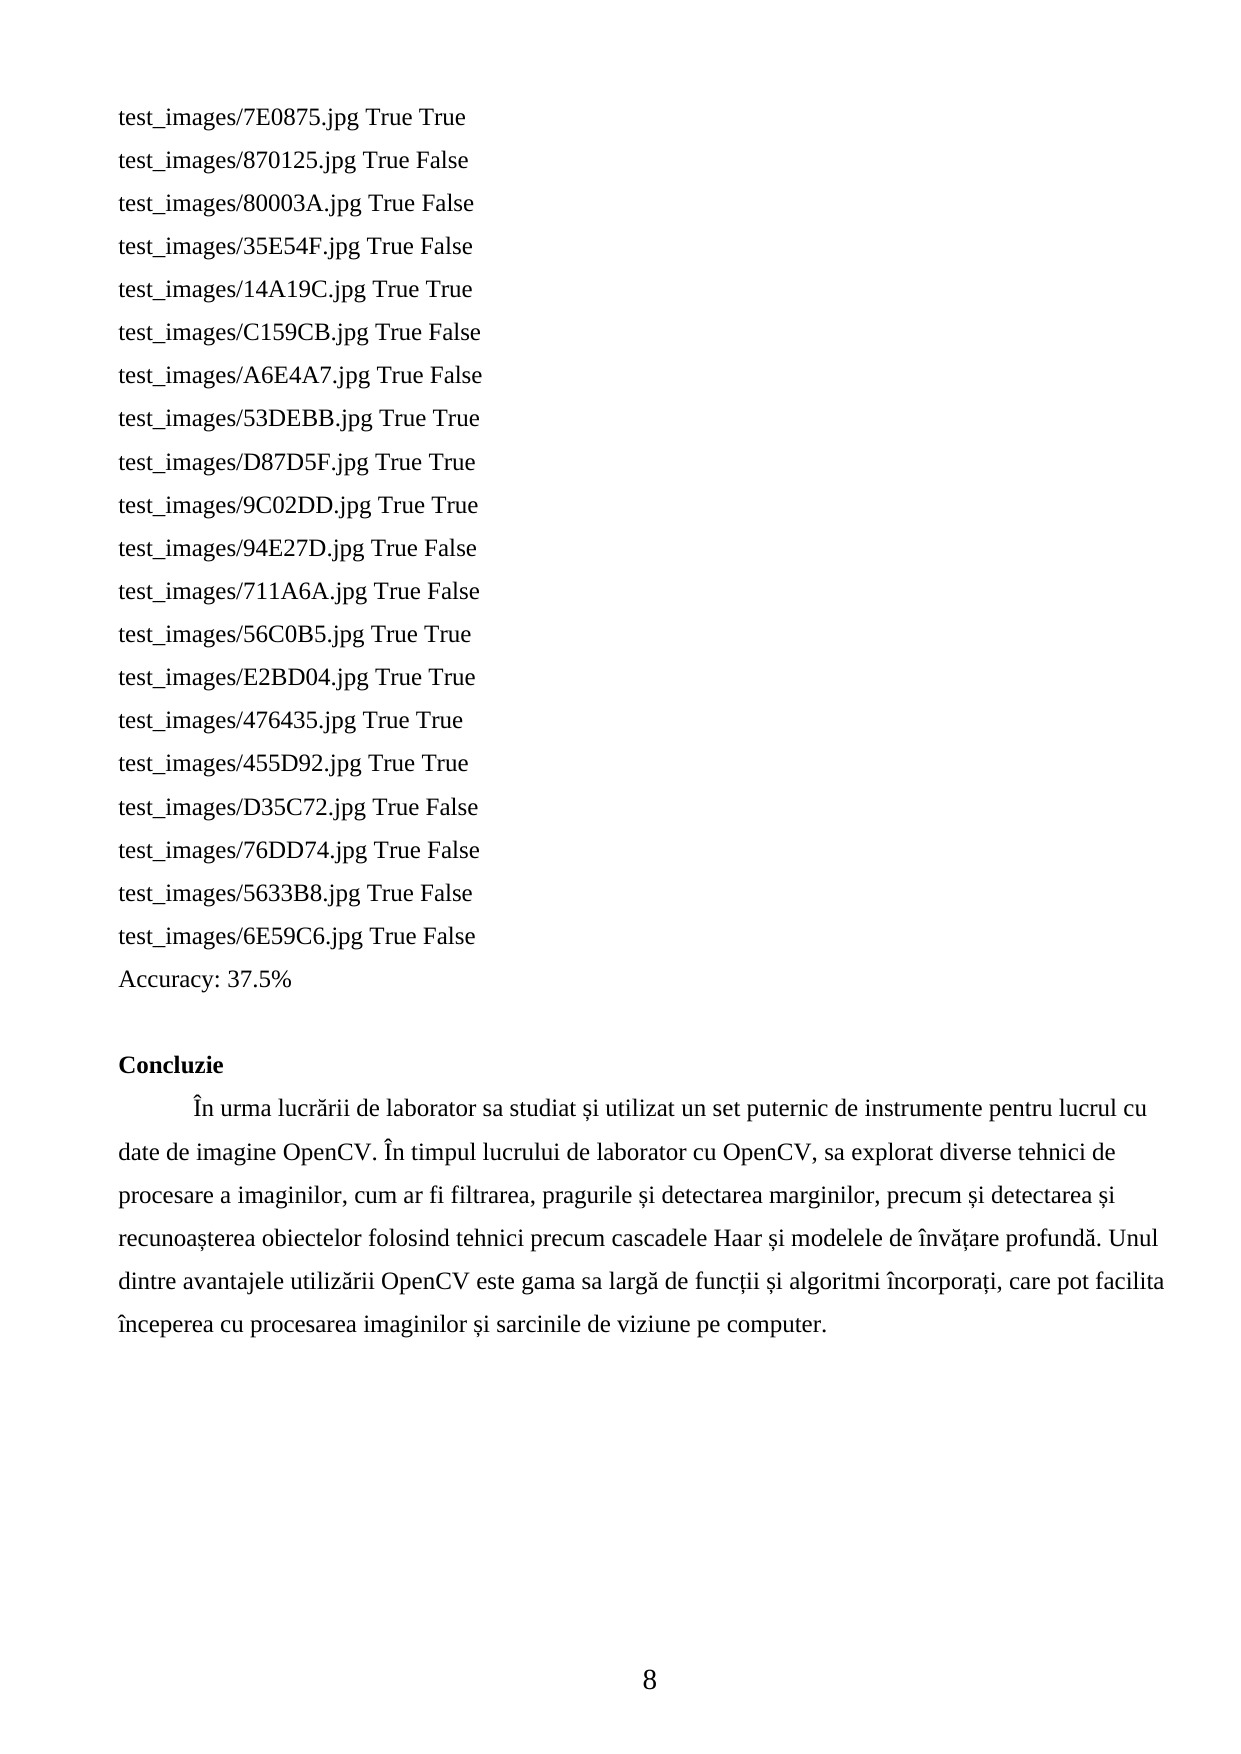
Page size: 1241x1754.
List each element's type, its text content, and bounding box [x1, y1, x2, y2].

text test_images/94E27D.jpg True False [118, 533, 1181, 562]
text test_images/9C02DD.jpg True True [118, 490, 1181, 518]
text test_images/476435.jpg True True [118, 705, 1181, 734]
text test_images/711A6A.jpg True False [118, 576, 1181, 605]
text test_images/D35C72.jpg True False [118, 792, 1181, 820]
text test_images/A6E4A7.jpg True False [118, 360, 1181, 389]
text Accuracy: 37.5% [118, 964, 1181, 993]
text test_images/5633B8.jpg True False [118, 878, 1181, 907]
text test_images/14A19C.jpg True True [118, 274, 1181, 303]
text Concluzie [118, 1050, 1181, 1079]
text test_images/7E0875.jpg True True [118, 102, 1181, 130]
text test_images/35E54F.jpg True False [118, 231, 1181, 260]
text În urma lucrării de laborator sa studiat și utilizat un set puternic de instrumente pentru lucrul cu date de imagine OpenCV. În timpul lucrului de laborator cu OpenCV, sa explorat diverse tehnici de procesare a imaginilor, cum ar fi filtrarea, pragurile și detectarea marginilor, precum și detectarea și recunoașterea obiectelor folosind tehnici precum cascadele Haar și modelele de învățare profundă. Unul dintre avantajele utilizării OpenCV este gama sa largă de funcții și algoritmi încorporați, care pot facilita începerea cu procesarea imaginilor și sarcinile de viziune pe computer. [118, 1093, 1181, 1338]
text test_images/80003A.jpg True False [118, 188, 1181, 217]
text test_images/D87D5F.jpg True True [118, 447, 1181, 475]
text test_images/6E59C6.jpg True False [118, 921, 1181, 950]
text test_images/870125.jpg True False [118, 145, 1181, 173]
text test_images/76DD74.jpg True False [118, 835, 1181, 863]
text test_images/C159CB.jpg True False [118, 317, 1181, 346]
text test_images/E2BD04.jpg True True [118, 662, 1181, 691]
text test_images/56C0B5.jpg True True [118, 619, 1181, 648]
text test_images/455D92.jpg True True [118, 748, 1181, 777]
text test_images/53DEBB.jpg True True [118, 403, 1181, 432]
